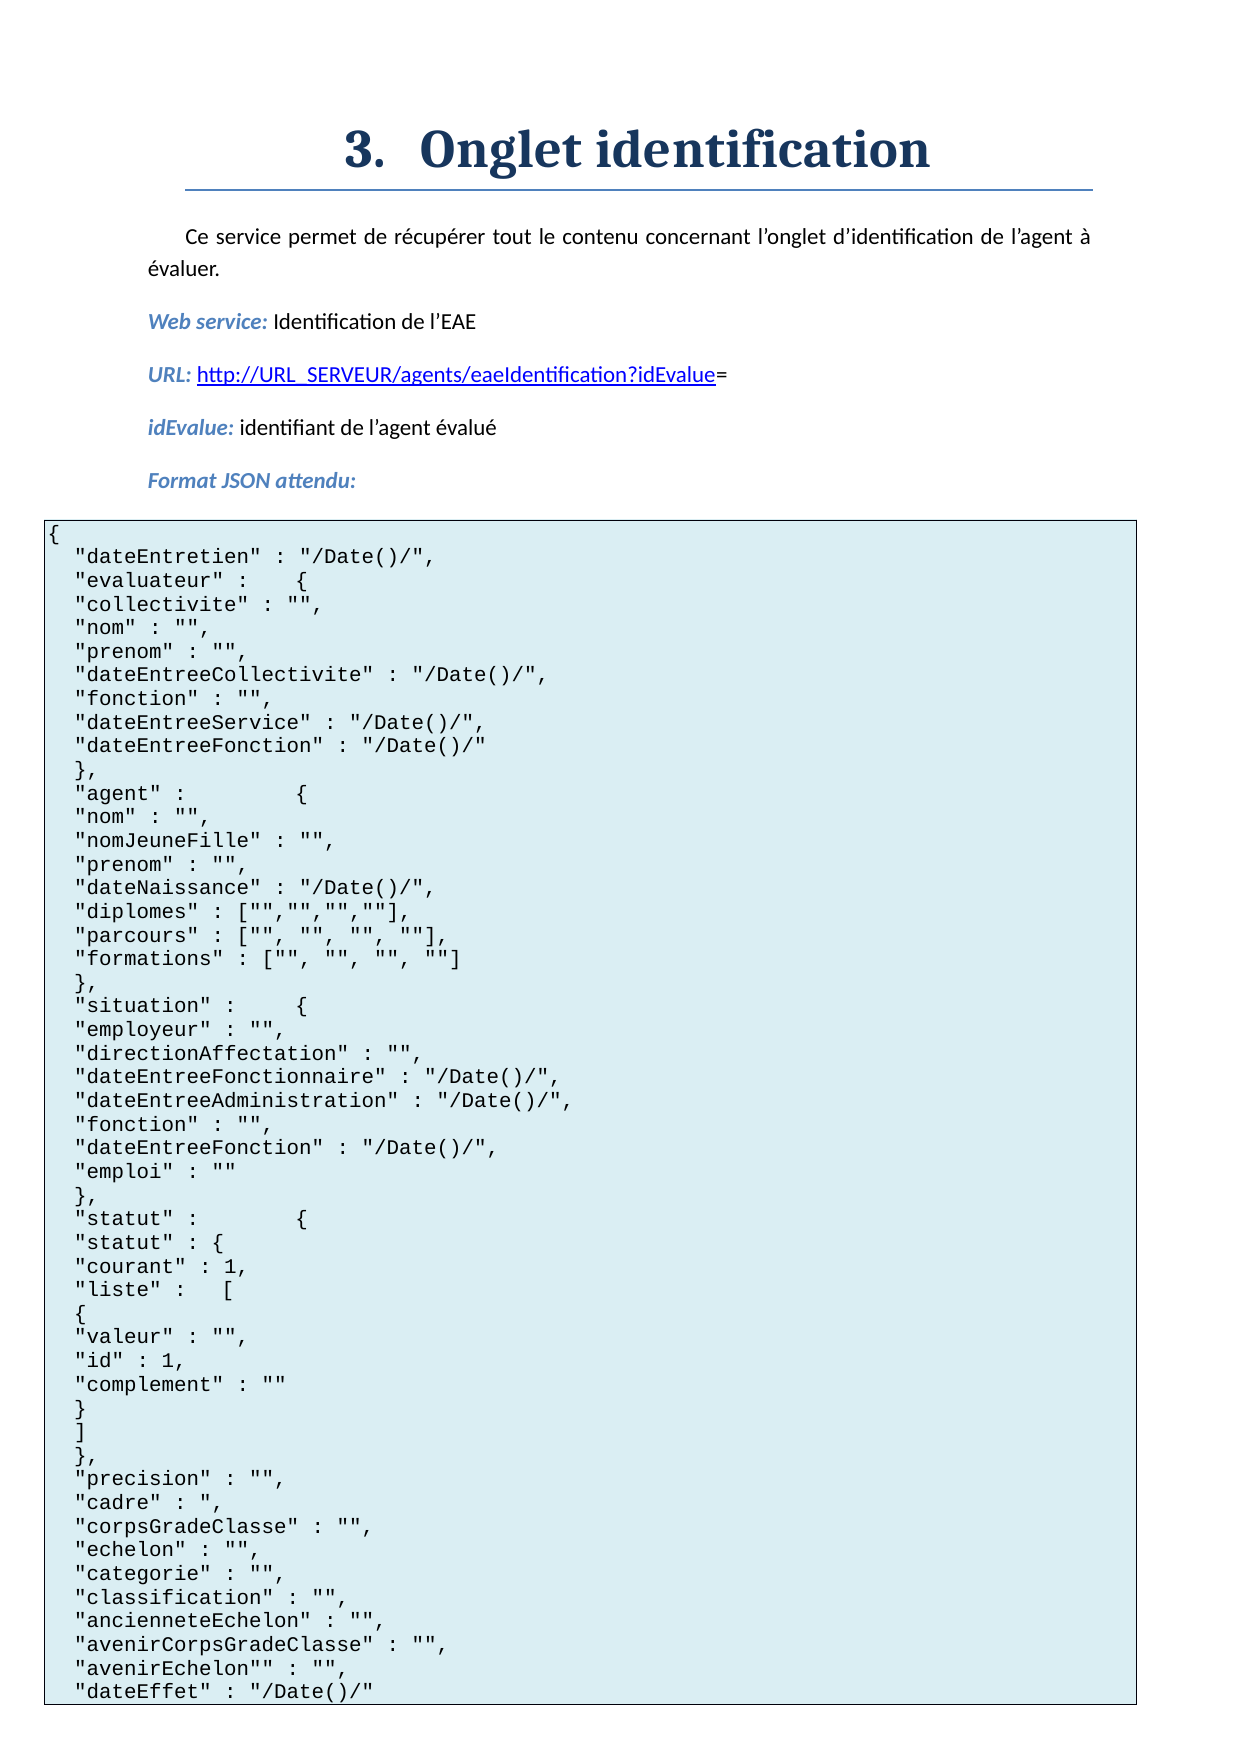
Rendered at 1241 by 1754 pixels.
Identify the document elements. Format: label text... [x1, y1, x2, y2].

text "dateEffet" : "/Date()/" [45, 1678, 1136, 1704]
text "dateNaissance" : "/Date()/", [45, 874, 1136, 898]
text "dateEntreeService" : "/Date()/", [45, 709, 1136, 732]
text "ancienneteEchelon" : "", [45, 1607, 1136, 1631]
text "parcours" : ["", "", "", ""], [45, 921, 1136, 945]
text { [45, 1300, 1136, 1323]
text "agent" : { [45, 779, 1136, 803]
text "employeur" : "", [45, 1016, 1136, 1040]
text "prenom" : "", [45, 638, 1136, 661]
text "echelon" : "", [45, 1536, 1136, 1560]
text "statut" : { [45, 1205, 1136, 1229]
text Format JSON attendu: [148, 466, 1093, 494]
text } [45, 1394, 1136, 1418]
text }, [45, 1182, 1136, 1205]
text "dateEntretien" : "/Date()/", [45, 543, 1136, 567]
text "collectivite" : "", [45, 590, 1136, 614]
text "classification" : "", [45, 1583, 1136, 1607]
text URL: http://URL_SERVEUR/agents/eaeIdentification?idEvalue= [148, 360, 1093, 388]
text "fonction" : "", [45, 685, 1136, 709]
text }, [45, 1442, 1136, 1465]
text "avenirEchelon"" : "", [45, 1654, 1136, 1678]
text "avenirCorpsGradeClasse" : "", [45, 1631, 1136, 1654]
text { [45, 521, 1136, 543]
text "nomJeuneFille" : "", [45, 827, 1136, 851]
text }, [45, 969, 1136, 992]
text "precision" : "", [45, 1465, 1136, 1489]
text "evaluateur" : { [45, 567, 1136, 590]
text "emploi" : "" [45, 1158, 1136, 1182]
text "dateEntreeFonction" : "/Date()/" [45, 732, 1136, 756]
text "nom" : "", [45, 614, 1136, 638]
text "dateEntreeFonction" : "/Date()/", [45, 1134, 1136, 1158]
text "complement" : "" [45, 1371, 1136, 1394]
text "corpsGradeClasse" : "", [45, 1513, 1136, 1536]
text "dateEntreeCollectivite" : "/Date()/", [45, 661, 1136, 685]
title Onglet identification [185, 118, 1093, 189]
text "fonction" : "", [45, 1111, 1136, 1134]
text "directionAffectation" : "", [45, 1040, 1136, 1063]
text "diplomes" : ["","","",""], [45, 898, 1136, 921]
text "courant" : 1, [45, 1252, 1136, 1276]
text "cadre" : ", [45, 1489, 1136, 1513]
text Ce service permet de récupérer tout le contenu concernant l’onglet d’identification de l’agent à évaluer. [148, 222, 1093, 282]
text }, [45, 756, 1136, 779]
text Web service: Identification de l’EAE [148, 307, 1093, 335]
text ] [45, 1418, 1136, 1442]
text "liste" : [ [45, 1276, 1136, 1300]
text "id" : 1, [45, 1347, 1136, 1371]
text "valeur" : "", [45, 1323, 1136, 1347]
text "formations" : ["", "", "", ""] [45, 945, 1136, 969]
text idEvalue: identifiant de l’agent évalué [148, 413, 1093, 441]
text "situation" : { [45, 992, 1136, 1016]
text "nom" : "", [45, 803, 1136, 827]
text "categorie" : "", [45, 1560, 1136, 1583]
text "statut" : { [45, 1229, 1136, 1252]
text "dateEntreeFonctionnaire" : "/Date()/", [45, 1063, 1136, 1087]
text "dateEntreeAdministration" : "/Date()/", [45, 1087, 1136, 1111]
text "prenom" : "", [45, 851, 1136, 874]
